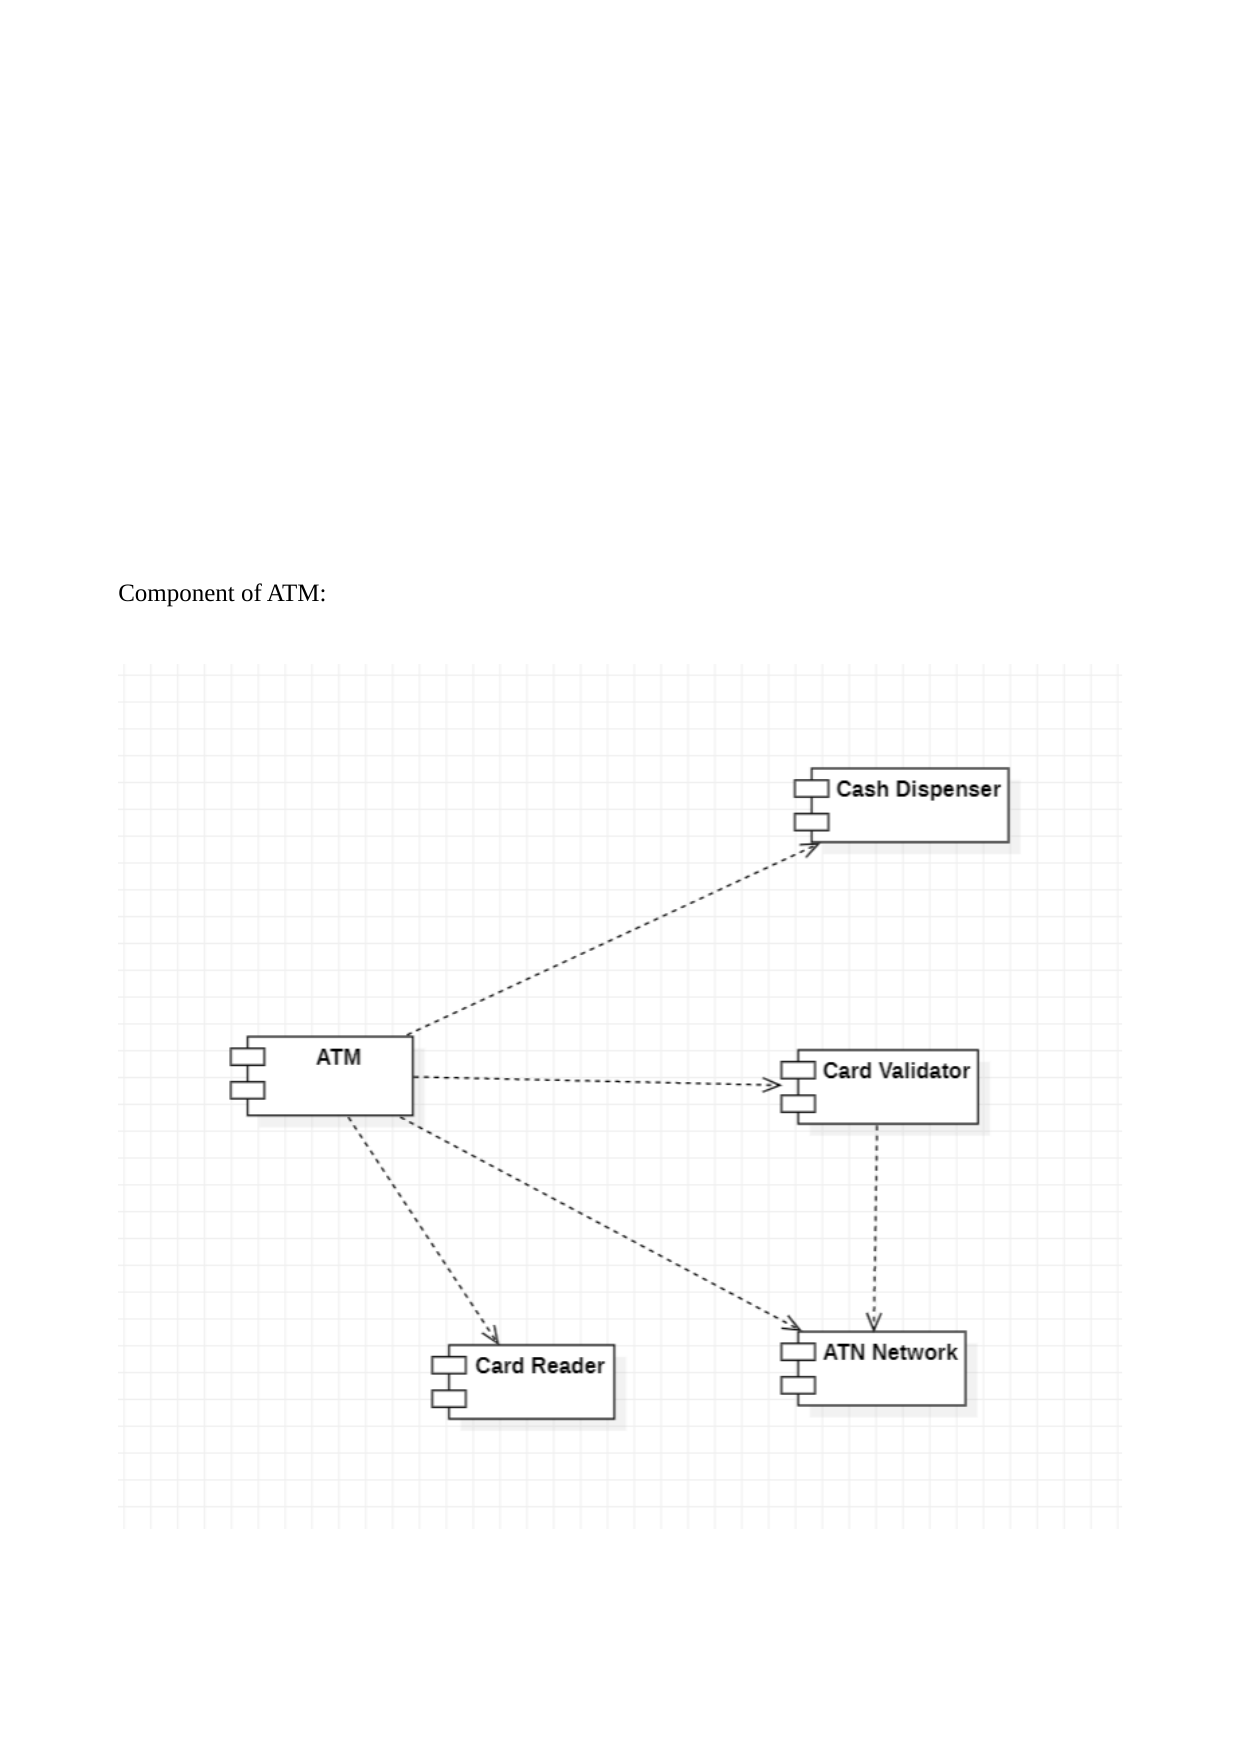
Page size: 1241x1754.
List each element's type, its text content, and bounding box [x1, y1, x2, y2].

text Component of ATM: [118, 578, 1122, 607]
